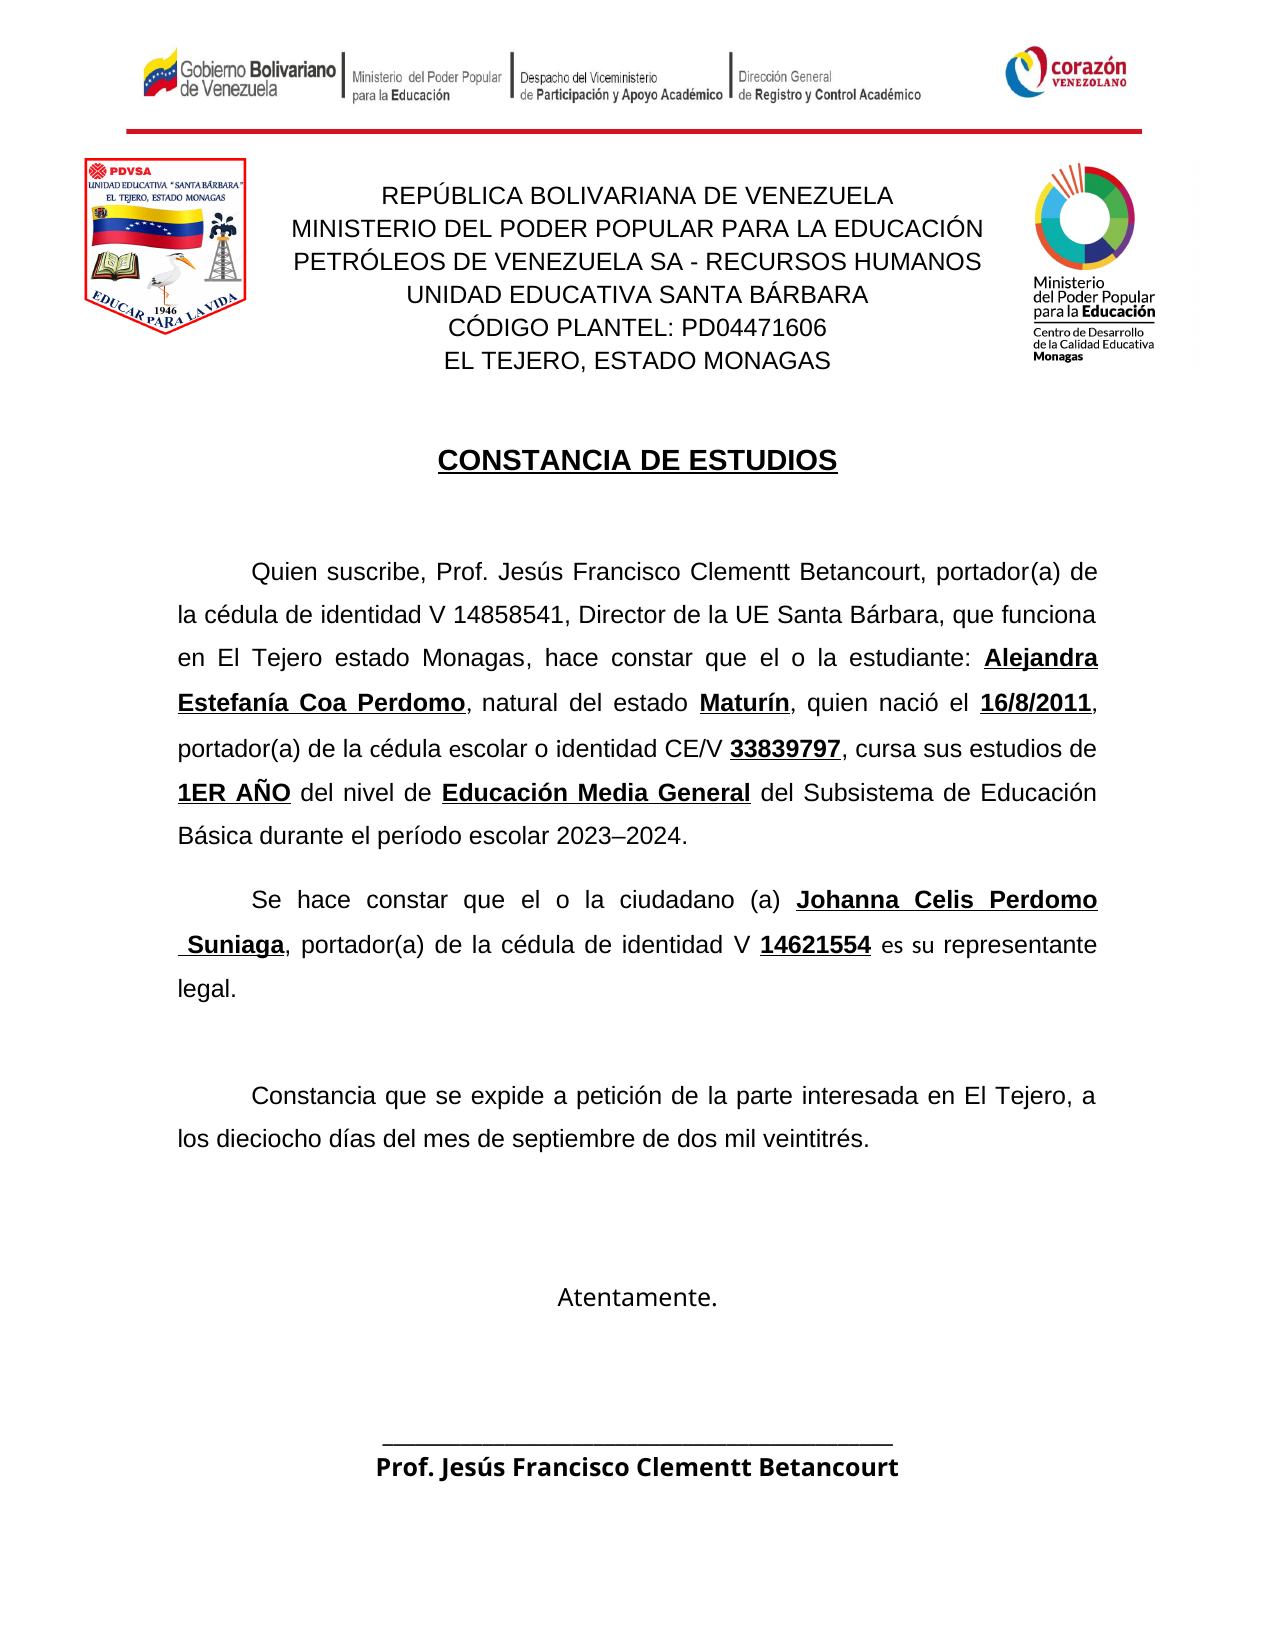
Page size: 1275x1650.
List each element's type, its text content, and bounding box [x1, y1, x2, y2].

text EL TEJERO, ESTADO MONAGAS [177, 346, 978, 374]
text UNIDAD EDUCATIVA SANTA BÁRBARA [252, 280, 978, 308]
picture [978, 153, 1200, 377]
subtitle CONSTANCIA DE ESTUDIOS [177, 443, 1098, 476]
text Prof. Jesús Francisco Clementt Betancourt [177, 1450, 1098, 1484]
subtitle REPÚBLICA BOLIVARIANA DE VENEZUELA [252, 181, 978, 209]
text CÓDIGO PLANTEL: PD04471606 [177, 313, 978, 341]
text ______________________________________________ [177, 1416, 1098, 1450]
picture [79, 158, 252, 335]
subtitle PETRÓLEOS DE VENEZUELA SA - RECURSOS HUMANOS [252, 247, 978, 275]
picture [126, 11, 1142, 134]
text Atentamente. [177, 1279, 1098, 1313]
text Constancia que se expide a petición de la parte interesada en El Tejero, a los dieciocho días del mes de septiembre de dos mil veintitrés. [177, 1081, 1098, 1153]
subtitle MINISTERIO DEL PODER POPULAR PARA LA EDUCACIÓN [252, 214, 978, 242]
text Quien suscribe, Prof. Jesús Francisco Clementt Betancourt, portador(a) de la cédula de identidad V 14858541, Director de la UE Santa Bárbara, que funciona en El Tejero estado Monagas, hace constar que el o la estudiante: Alejandra Estefanía Coa Perdomo, natural del estado Maturín, quien nació el 16/8/2011, portador(a) de la cédula escolar o identidad CE/V 33839797, cursa sus estudios de 1ER AÑO del nivel de Educación Media General del Subsistema de Educación Básica durante el período escolar 2023–2024. [177, 557, 1098, 849]
text Se hace constar que el o la ciudadano (a) Johanna Celis Perdomo Suniaga, portador(a) de la cédula de identidad V 14621554 es su representante legal. [177, 885, 1098, 1002]
